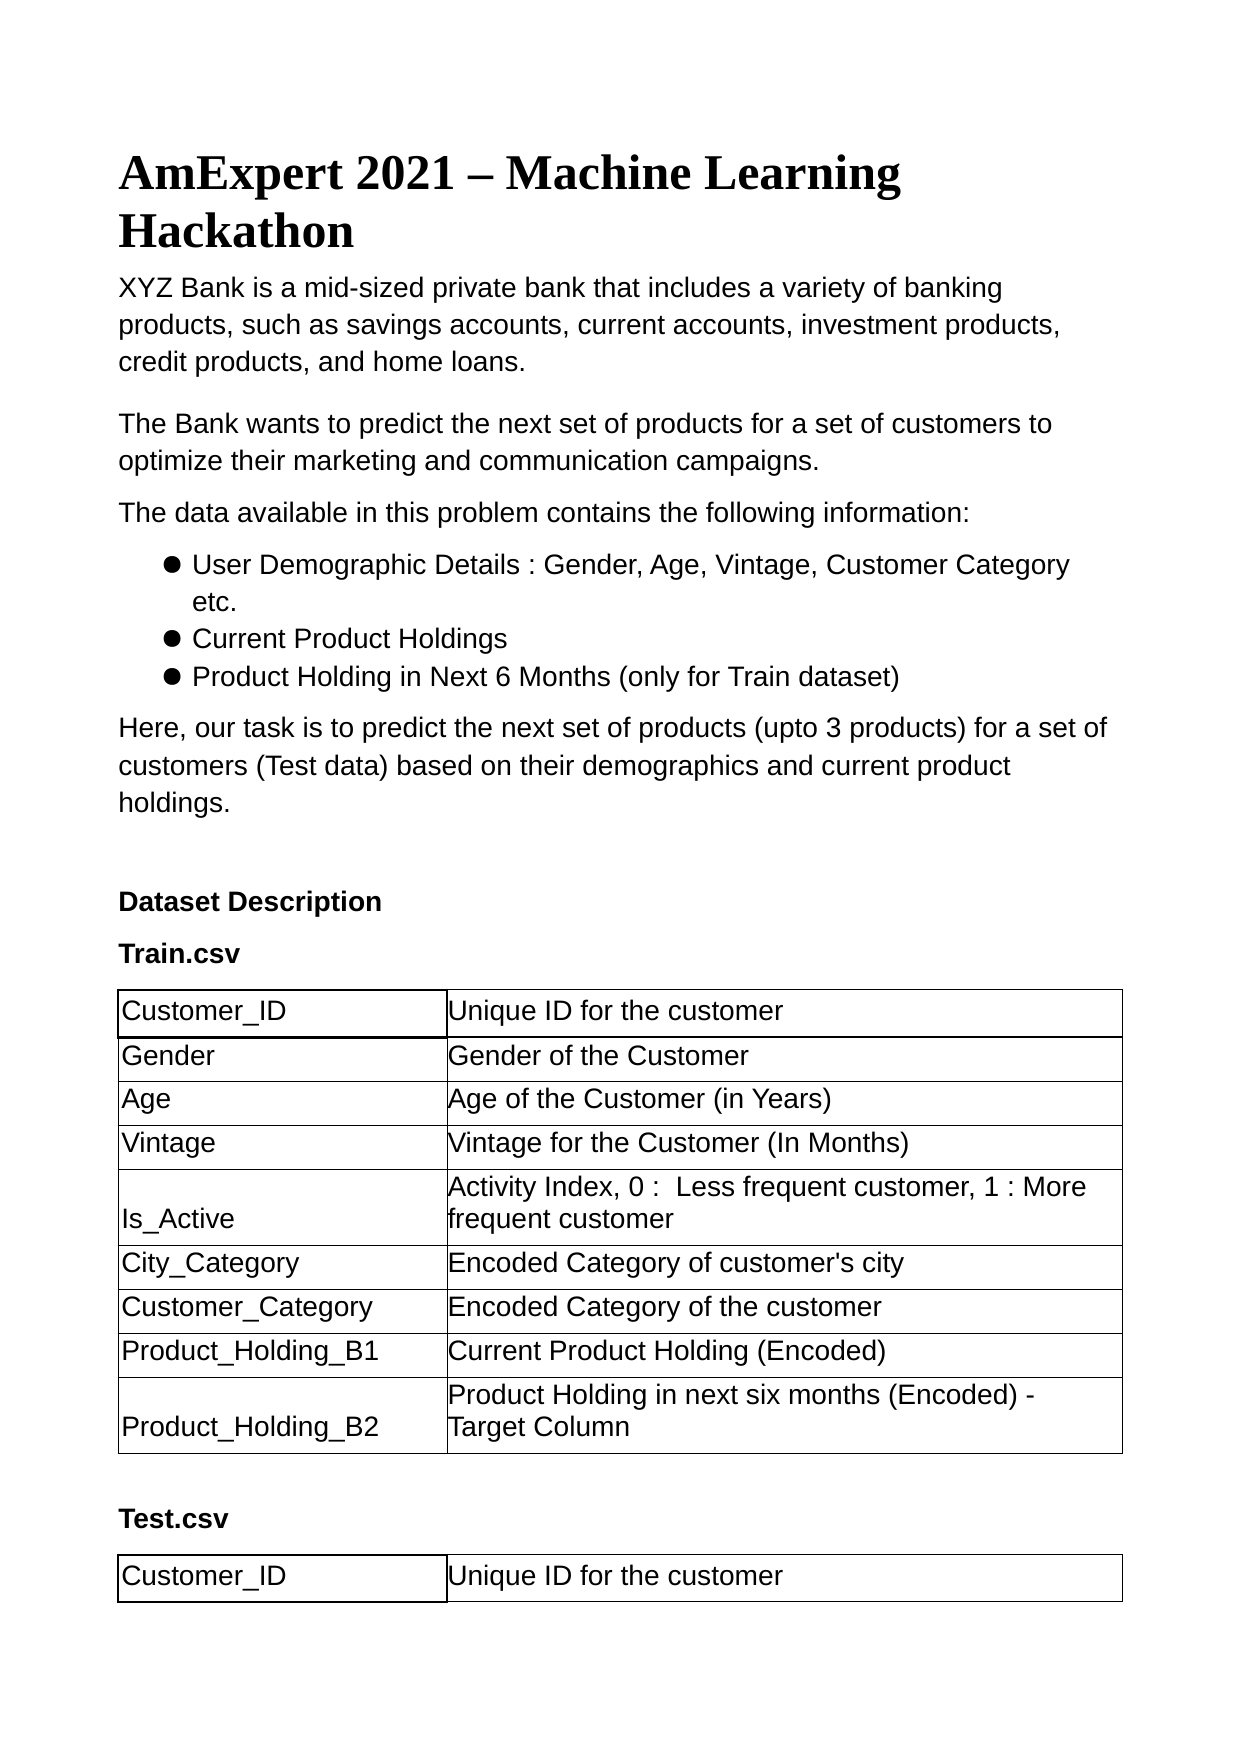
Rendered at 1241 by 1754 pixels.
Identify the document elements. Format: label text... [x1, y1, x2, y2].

list Product Holding in Next 6 Months (only for Train dataset) [162, 659, 1122, 692]
table_cell Product_Holding_B2 [119, 1378, 447, 1453]
table_cell Age of the Customer (in Years) [448, 1082, 1122, 1125]
table_header Customer_ID [119, 991, 446, 1036]
table_cell Is_Active [119, 1170, 447, 1245]
text Here, our task is to predict the next set of products (upto 3 products) for a set of customers (Test data) based on their demographics and current product holdings. [118, 711, 1122, 818]
text Test.csv [118, 1502, 1122, 1534]
table_cell Vintage for the Customer (In Months) [448, 1126, 1122, 1169]
table_header Unique ID for the customer [448, 1555, 1122, 1601]
subtitle AmExpert 2021 – Machine Learning Hackathon [118, 143, 1122, 258]
list User Demographic Details : Gender, Age, Vintage, Customer Category etc. [162, 548, 1122, 617]
table_cell Vintage [119, 1126, 447, 1169]
table_cell Activity Index, 0 : Less frequent customer, 1 : More frequent customer [448, 1170, 1122, 1245]
table_header Customer_ID [119, 1556, 446, 1601]
table_cell Product Holding in next six months (Encoded) - Target Column [448, 1378, 1122, 1453]
list Current Product Holdings [162, 622, 1122, 655]
text The Bank wants to predict the next set of products for a set of customers to optimize their marketing and communication campaigns. [118, 407, 1122, 477]
table_cell Gender [119, 1039, 447, 1081]
table_cell Current Product Holding (Encoded) [448, 1334, 1122, 1377]
text XYZ Bank is a mid-sized private bank that includes a variety of banking products, such as savings accounts, current accounts, investment products, credit products, and home loans. [118, 271, 1122, 377]
text The data available in this problem contains the following information: [118, 496, 1122, 528]
table_cell Encoded Category of the customer [448, 1290, 1122, 1333]
table_cell Customer_Category [119, 1290, 447, 1333]
table_header Unique ID for the customer [448, 990, 1122, 1036]
text Train.csv [118, 937, 1122, 969]
table_cell Encoded Category of customer's city [448, 1246, 1122, 1289]
table_cell City_Category [119, 1246, 447, 1289]
text Dataset Description [118, 885, 1122, 917]
table_cell Product_Holding_B1 [119, 1334, 447, 1377]
table_cell Age [119, 1082, 447, 1125]
table_cell Gender of the Customer [448, 1038, 1122, 1081]
